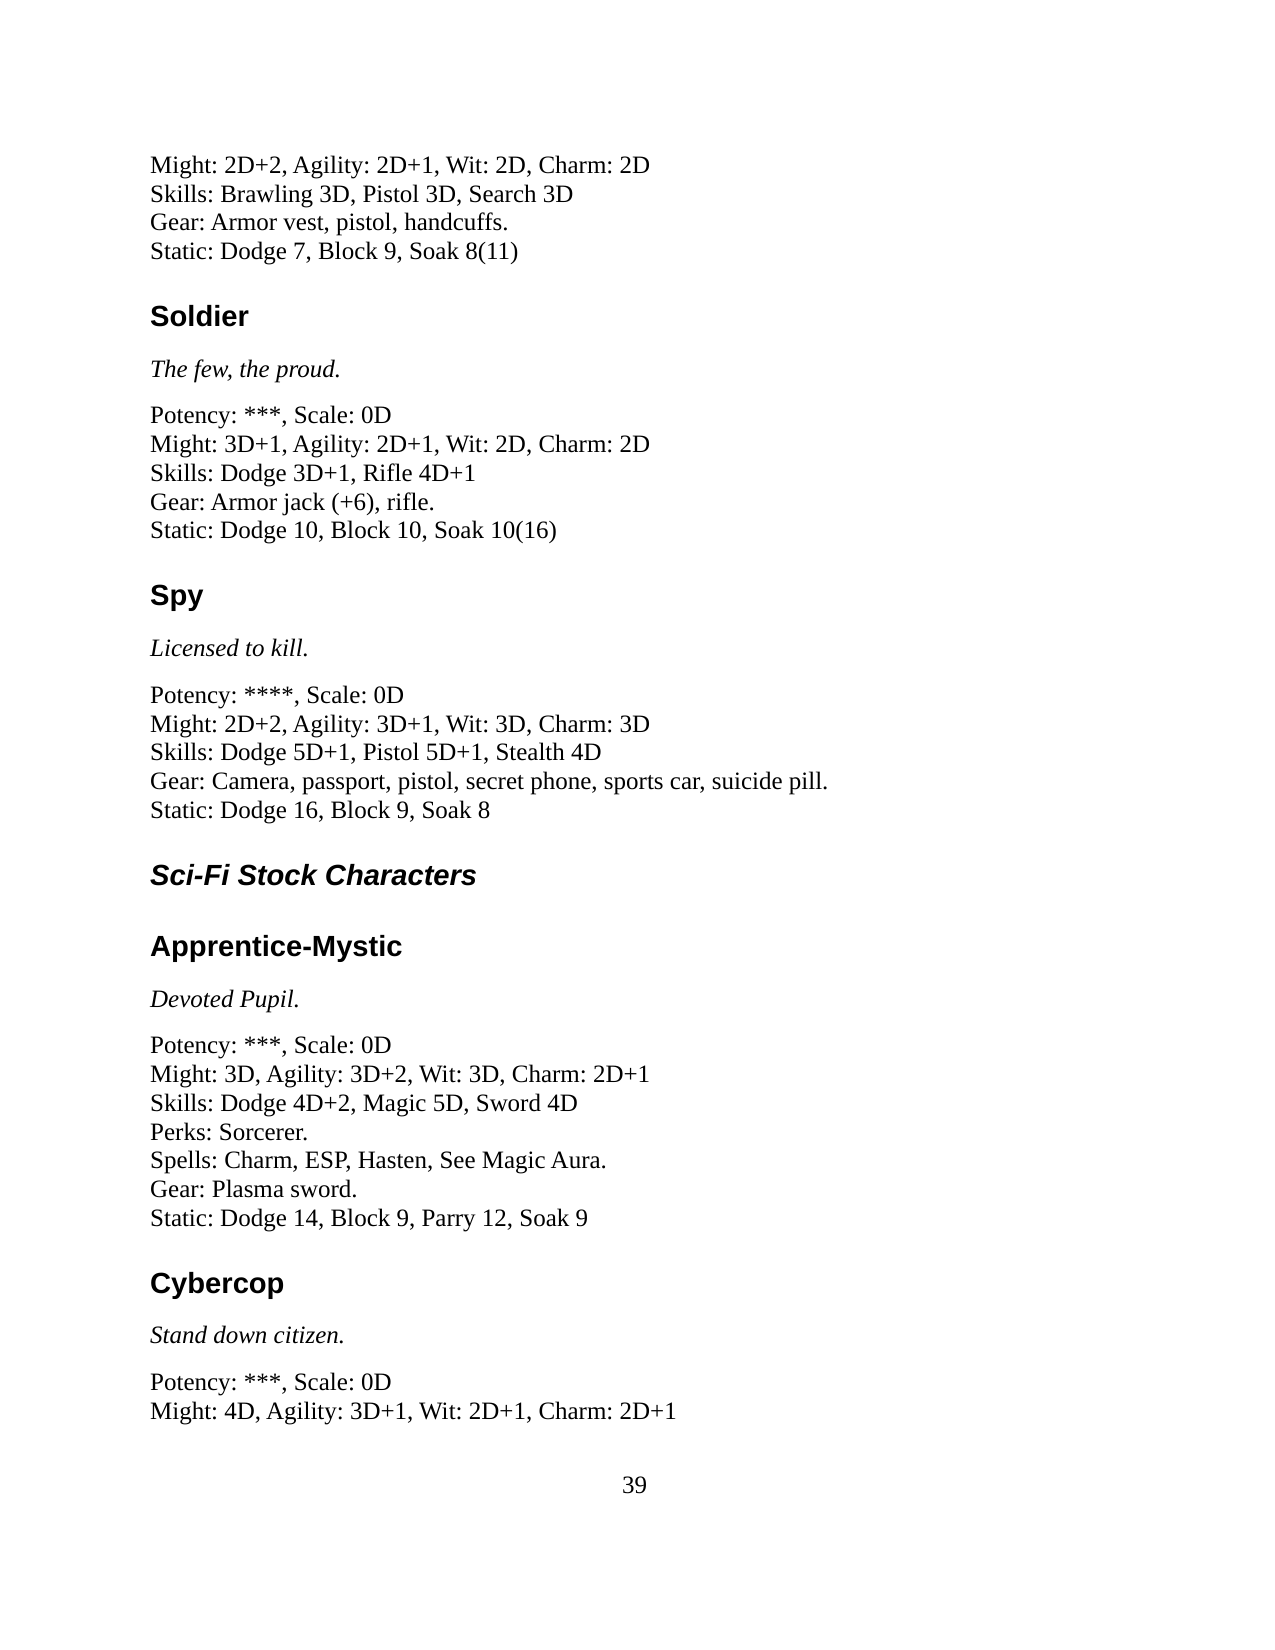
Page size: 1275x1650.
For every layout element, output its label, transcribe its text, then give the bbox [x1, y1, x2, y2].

subtitle Apprentice-Mystic [150, 929, 1125, 962]
text Potency: ***, Scale: 0D Might: 3D, Agility: 3D+2, Wit: 3D, Charm: 2D+1 Skills: Dodge 4D+2, Magic 5D, Sword 4D Perks: Sorcerer. Spells: Charm, ESP, Hasten, See Magic Aura. Gear: Plasma sword. Static: Dodge 14, Block 9, Parry 12, Soak 9 [150, 1030, 1125, 1232]
subtitle Cybercop [150, 1266, 1125, 1299]
subtitle Soldier [150, 299, 1125, 332]
subtitle Spy [150, 578, 1125, 612]
text Stand down citizen. [150, 1321, 1125, 1349]
text Devoted Pupil. [150, 984, 1125, 1012]
text The few, the proud. [150, 354, 1125, 383]
text Potency: ****, Scale: 0D Might: 2D+2, Agility: 3D+1, Wit: 3D, Charm: 3D Skills: Dodge 5D+1, Pistol 5D+1, Stealth 4D Gear: Camera, passport, pistol, secret phone, sports car, suicide pill. Static: Dodge 16, Block 9, Soak 8 [150, 680, 1125, 824]
text Potency: ***, Scale: 0D Might: 4D, Agility: 3D+1, Wit: 2D+1, Charm: 2D+1 [150, 1367, 1125, 1425]
subtitle Sci-Fi Stock Characters [150, 858, 1125, 891]
text Licensed to kill. [150, 633, 1125, 662]
text Might: 2D+2, Agility: 2D+1, Wit: 2D, Charm: 2D Skills: Brawling 3D, Pistol 3D, Search 3D Gear: Armor vest, pistol, handcuffs. Static: Dodge 7, Block 9, Soak 8(11) [150, 150, 1125, 265]
text Potency: ***, Scale: 0D Might: 3D+1, Agility: 2D+1, Wit: 2D, Charm: 2D Skills: Dodge 3D+1, Rifle 4D+1 Gear: Armor jack (+6), rifle. Static: Dodge 10, Block 10, Soak 10(16) [150, 401, 1125, 544]
